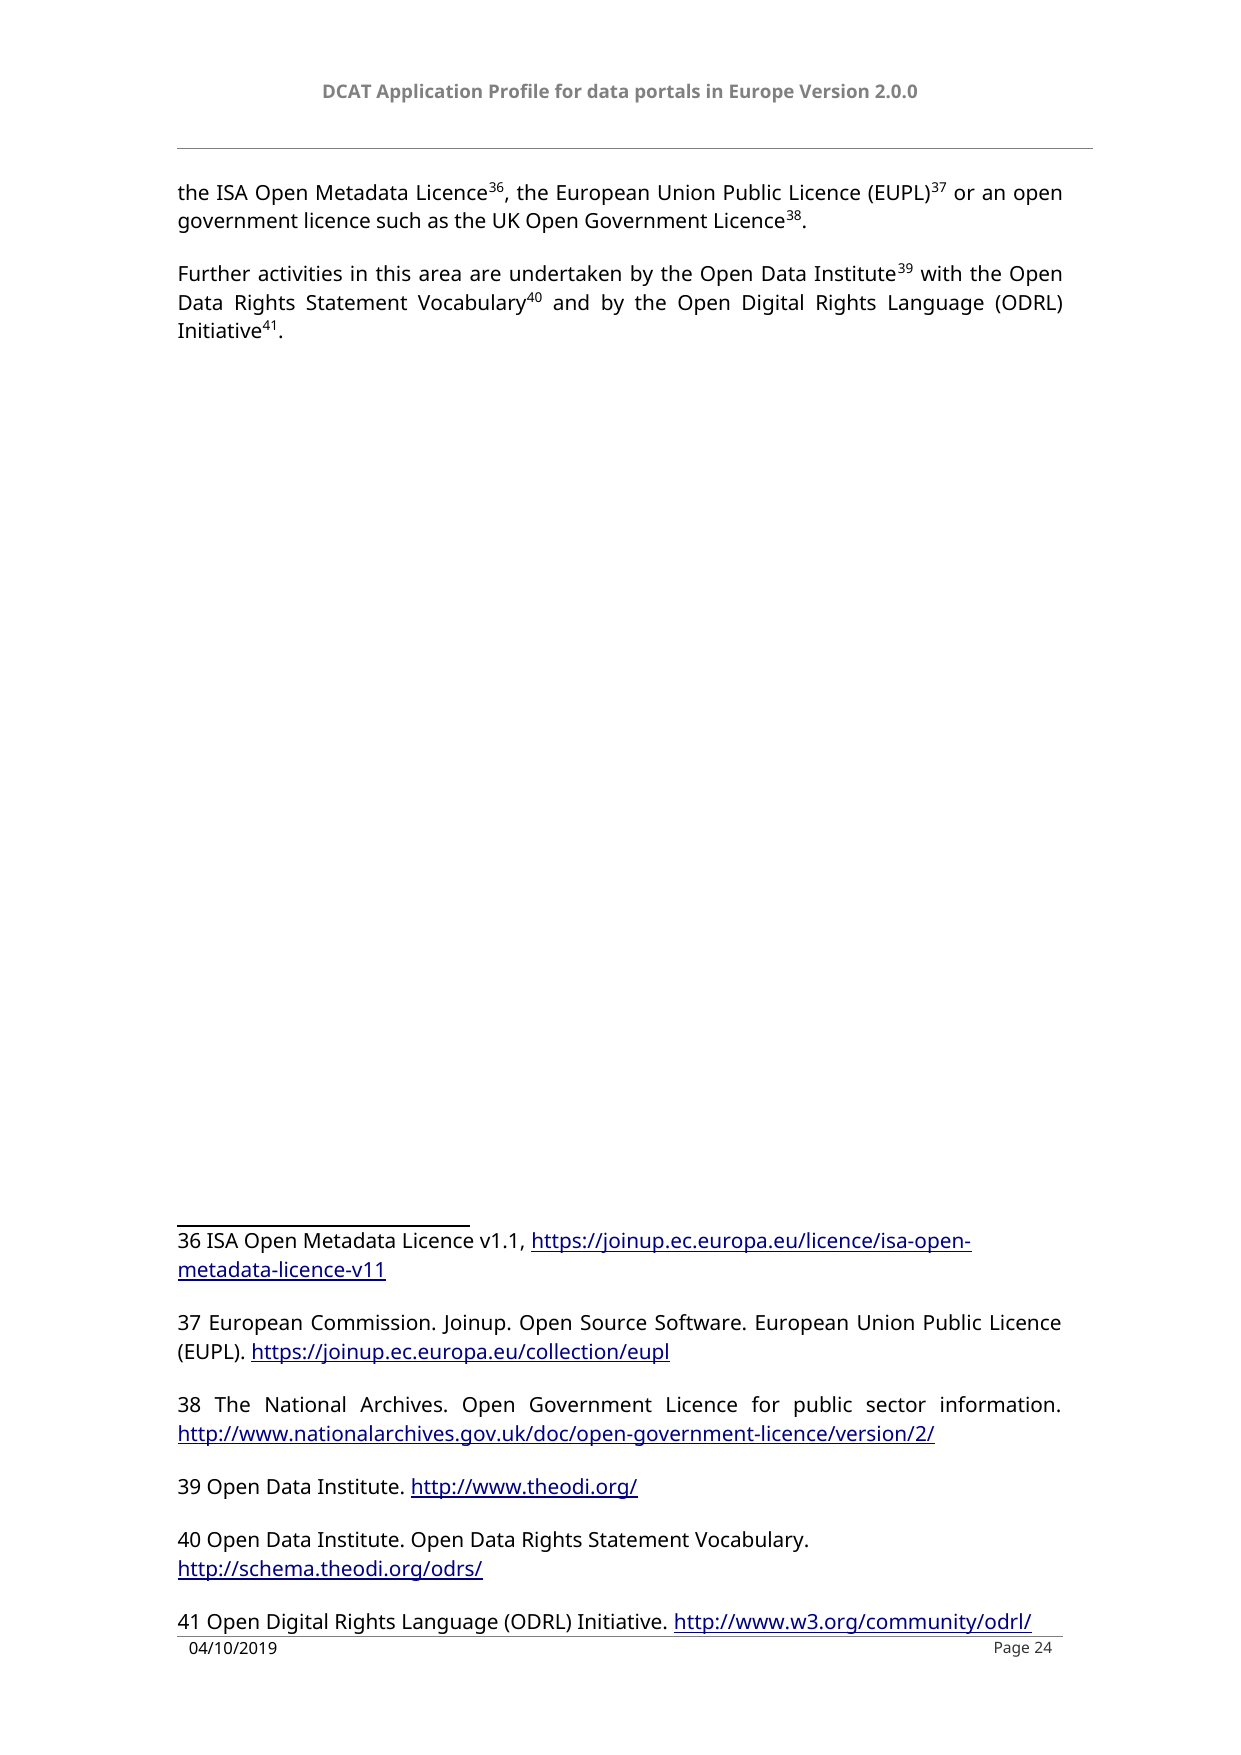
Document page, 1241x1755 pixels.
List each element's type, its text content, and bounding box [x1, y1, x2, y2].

text European Commission. Joinup. Open Source Software. European Union Public Licence (EUPL). https://joinup.ec.europa.eu/collection/eupl [177, 1308, 1063, 1365]
text Further activities in this area are undertaken by the Open Data Institute with the Open Data Rights Statement Vocabulary and by the Open Digital Rights Language (ODRL) Initiative. [177, 259, 1063, 345]
text ISA Open Metadata Licence v1.1, https://joinup.ec.europa.eu/licence/isa-open-metadata-licence-v11 [177, 1227, 1063, 1283]
text Open Data Institute. Open Data Rights Statement Vocabulary. http://schema.theodi.org/odrs/ [177, 1526, 1063, 1582]
text Concerning licence vocabularies, implementers are encouraged to use widely recognised licences such as Creative Commons licences, and in particular the CC Zero Public Domain Dedication, the Open Data Commons Public Domain Dedication and License (PDDL), the ISA Open Metadata Licence, the European Union Public Licence (EUPL) or an open government licence such as the UK Open Government Licence. [177, 178, 1063, 234]
text Open Data Institute. http://www.theodi.org/ [177, 1472, 1063, 1501]
text The National Archives. Open Government Licence for public sector information. http://www.nationalarchives.gov.uk/doc/open-government-licence/version/2/ [177, 1390, 1063, 1447]
text Open Digital Rights Language (ODRL) Initiative. http://www.w3.org/community/odrl/ [177, 1607, 1063, 1636]
